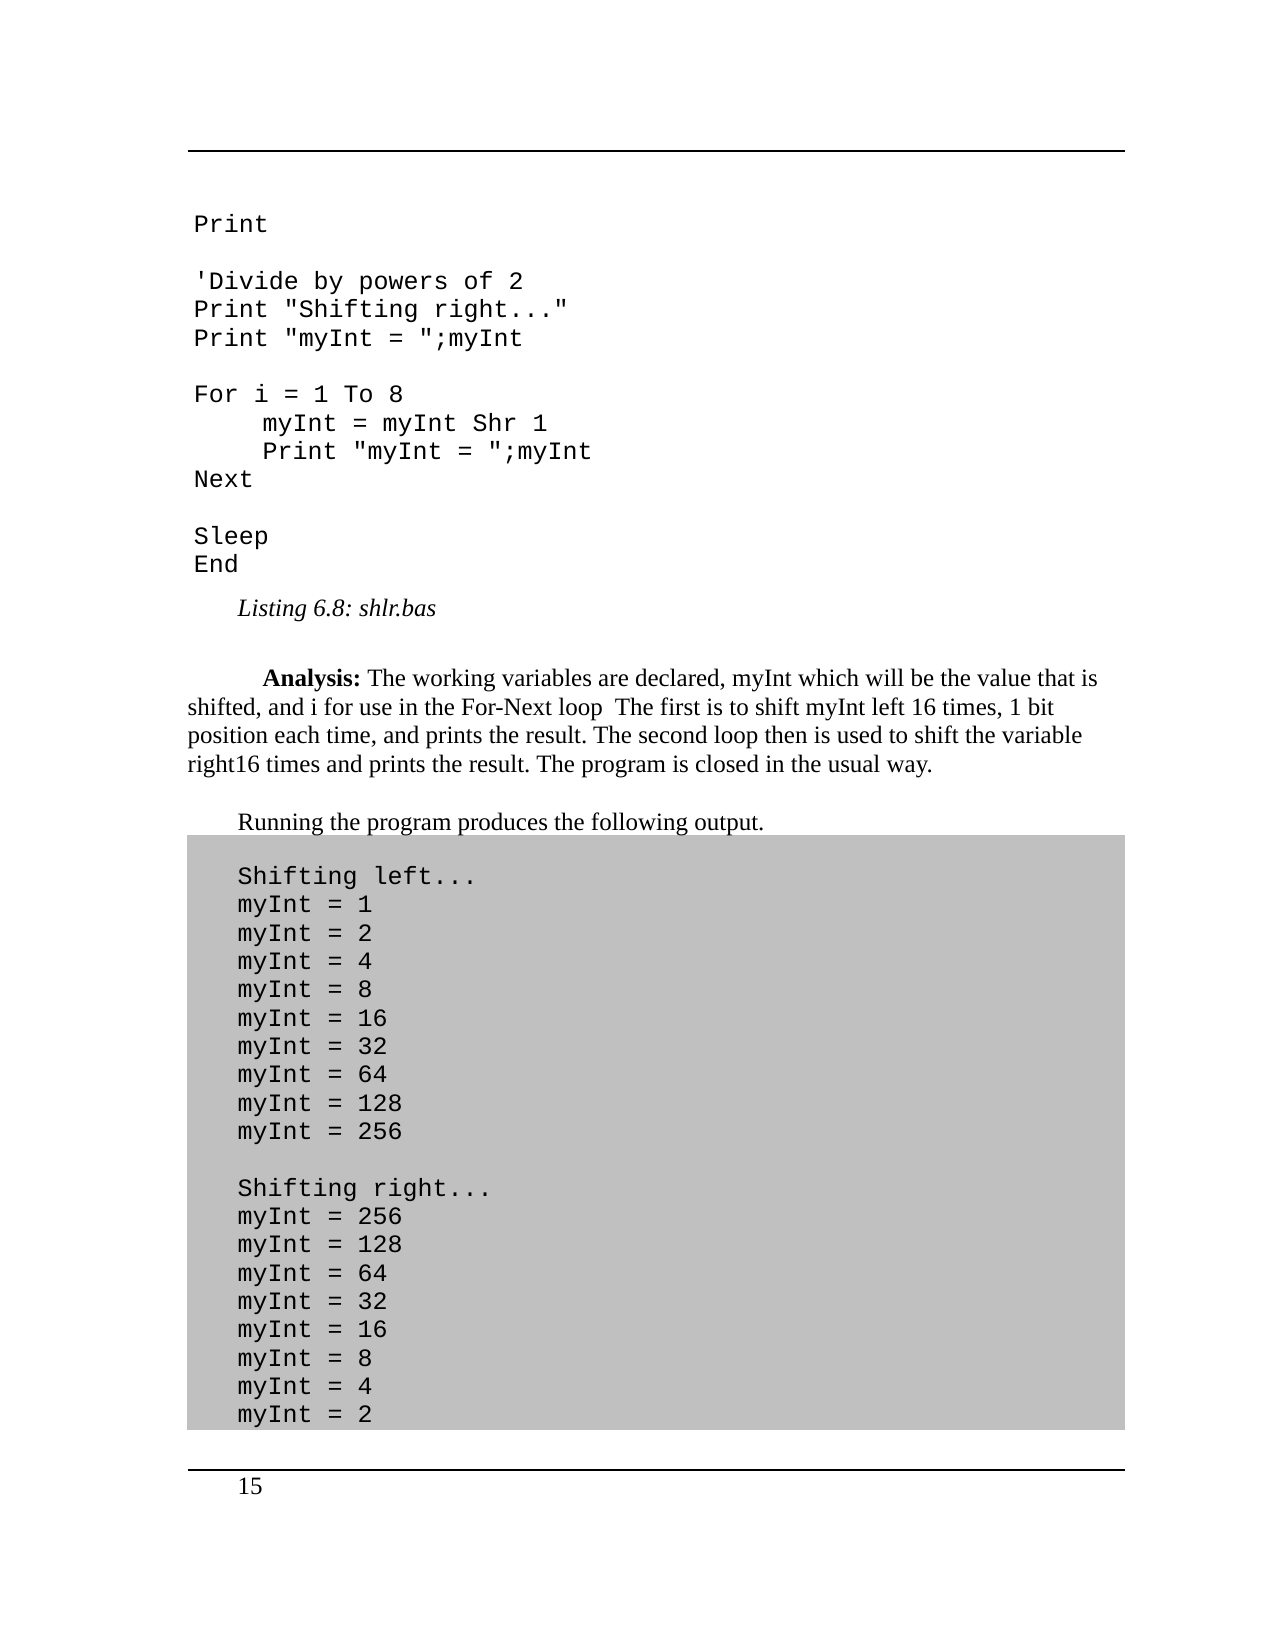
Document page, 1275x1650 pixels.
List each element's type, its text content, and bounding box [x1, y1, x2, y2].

text Shifting left... [187, 864, 1125, 892]
text Next [187, 467, 1125, 495]
text Listing 6.8: shlr.bas [187, 593, 1125, 622]
text Running the program produces the following output. [187, 807, 1125, 835]
text myInt = 32 [187, 1034, 1125, 1062]
text 'Divide by powers of 2 [187, 269, 1125, 297]
text myInt = 16 [187, 1005, 1125, 1034]
text myInt = 1 [187, 892, 1125, 920]
text myInt = 256 [187, 1119, 1125, 1147]
text Print [187, 212, 1125, 240]
text myInt = 64 [187, 1260, 1125, 1289]
text myInt = 32 [187, 1289, 1125, 1317]
text myInt = 64 [187, 1062, 1125, 1090]
text Print "myInt = ";myInt [187, 325, 1125, 354]
text Shifting right... [187, 1175, 1125, 1204]
text myInt = 256 [187, 1204, 1125, 1232]
text myInt = 128 [187, 1232, 1125, 1260]
text Sleep [187, 524, 1125, 552]
text myInt = 2 [187, 1402, 1125, 1430]
text For i = 1 To 8 [187, 382, 1125, 410]
text myInt = 8 [187, 1345, 1125, 1374]
text myInt = 2 [187, 920, 1125, 949]
text Analysis: The working variables are declared, myInt which will be the value that is shifted, and i for use in the For-Next loop The first is to shift myInt left 16 times, 1 bit position each time, and prints the result. The second loop then is used to shift the variable right16 times and prints the result. The program is closed in the usual way. [187, 663, 1125, 778]
text myInt = 8 [187, 977, 1125, 1005]
text End [187, 552, 1125, 580]
text myInt = 4 [187, 1374, 1125, 1402]
text myInt = 4 [187, 949, 1125, 977]
text myInt = myInt Shr 1 [187, 410, 1125, 439]
text Print "Shifting right..." [187, 297, 1125, 325]
text myInt = 128 [187, 1090, 1125, 1119]
text myInt = 16 [187, 1317, 1125, 1345]
text Print "myInt = ";myInt [187, 439, 1125, 467]
